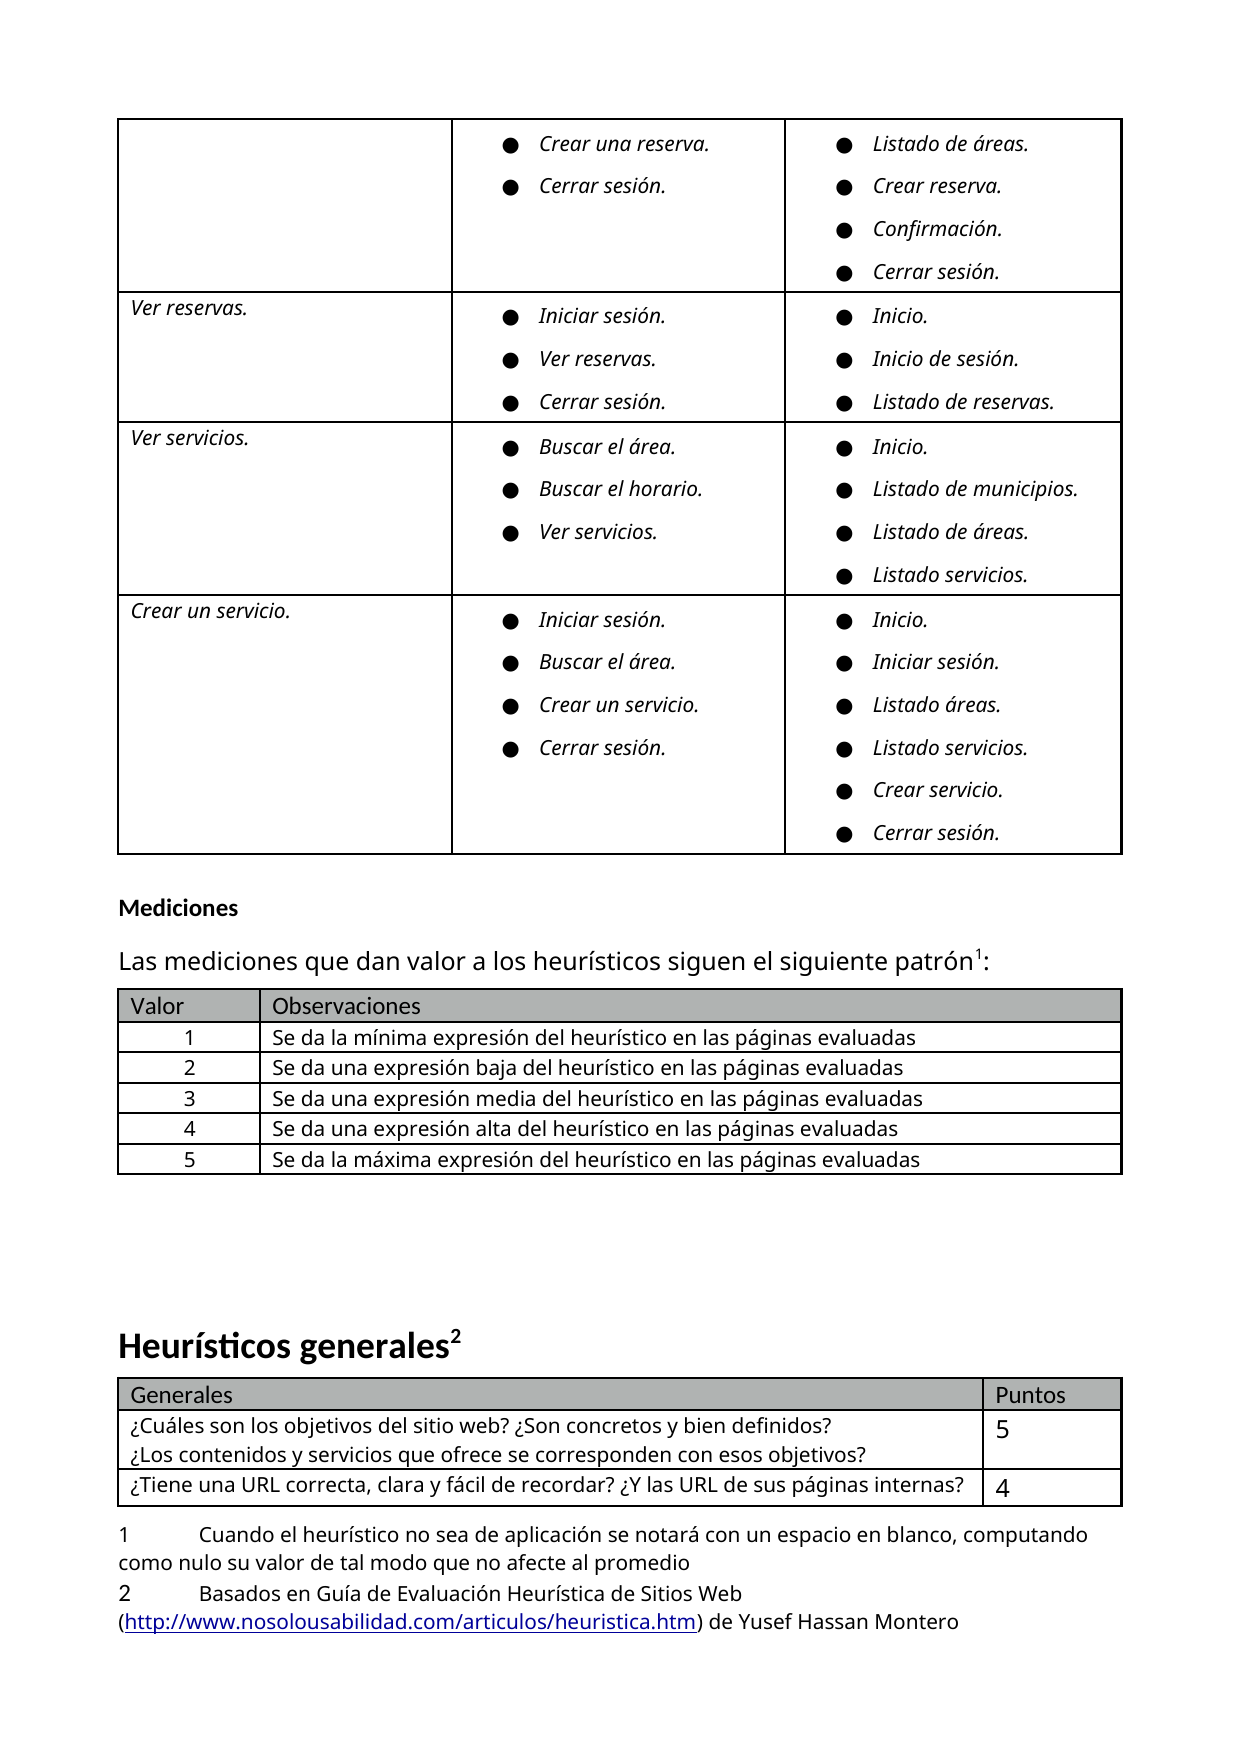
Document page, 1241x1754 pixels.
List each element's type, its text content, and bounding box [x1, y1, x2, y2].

table_cell 2 [119, 1053, 259, 1082]
table_cell Iniciar sesión. Buscar el área. Crear un servicio. Cerrar sesión. [453, 596, 784, 852]
text Cuando el heurístico no sea de aplicación se notará con un espacio en blanco, computando como nulo su valor de tal modo que no afecte al promedio [118, 1520, 1122, 1577]
table_header Observaciones [261, 990, 1120, 1021]
table_header Puntos [984, 1379, 1120, 1409]
table_cell 4 [984, 1470, 1120, 1505]
table_cell Ver reservas. [119, 293, 451, 421]
table_cell Se da la mínima expresión del heurístico en las páginas evaluadas [261, 1023, 1120, 1051]
table_header Valor [119, 990, 259, 1021]
table_cell Se da una expresión alta del heurístico en las páginas evaluadas [261, 1114, 1120, 1143]
table_cell Se da una expresión media del heurístico en las páginas evaluadas [261, 1084, 1120, 1112]
table_header Generales [119, 1379, 982, 1409]
table_cell 5 [984, 1411, 1120, 1468]
table_cell 1 [119, 1023, 259, 1051]
table_cell Registrarse. Buscar el área. Buscar el horario. Crear una reserva. Cerrar sesión. [453, 120, 784, 291]
table_cell Inicio. Iniciar sesión. Listado áreas. Listado servicios. Crear servicio. Cerrar sesión. [786, 596, 1120, 852]
table_cell Buscar el área. Buscar el horario. Ver servicios. [453, 423, 784, 594]
table_cell Ver servicios. [119, 423, 451, 594]
text Las mediciones que dan valor a los heurísticos siguen el siguiente patrón: [118, 943, 1122, 977]
table_cell Inicio. Registrarse. Listado de municipios. Listado de áreas. Crear reserva. Confirmación. Cerrar sesión. [786, 120, 1120, 291]
table_cell Inicio. Listado de municipios. Listado de áreas. Listado servicios. [786, 423, 1120, 594]
table_cell Se da la máxima expresión del heurístico en las páginas evaluadas [261, 1145, 1120, 1173]
table_cell ¿Cuáles son los objetivos del sitio web? ¿Son concretos y bien deﬁnidos? ¿Los contenidos y servicios que ofrece se corresponden con esos objetivos? [119, 1411, 982, 1468]
table_cell [119, 120, 451, 291]
table_cell Inicio. Inicio de sesión. Listado de reservas. [786, 293, 1120, 421]
subtitle Mediciones [118, 892, 1122, 923]
text Basados en Guía de Evaluación Heurística de Sitios Web (http://www.nosolousabilidad.com/articulos/heuristica.htm) de Yusef Hassan Montero [118, 1577, 1122, 1636]
table_cell 3 [119, 1084, 259, 1112]
table_cell ¿Tiene una URL correcta, clara y fácil de recordar? ¿Y las URL de sus páginas internas? [119, 1470, 982, 1505]
subtitle Heurísticos generales [118, 1322, 1122, 1368]
table_cell Crear un servicio. [119, 596, 451, 852]
table_cell Iniciar sesión. Ver reservas. Cerrar sesión. [453, 293, 784, 421]
table_cell 4 [119, 1114, 259, 1143]
table_cell Se da una expresión baja del heurístico en las páginas evaluadas [261, 1053, 1120, 1082]
table_cell 5 [119, 1145, 259, 1173]
